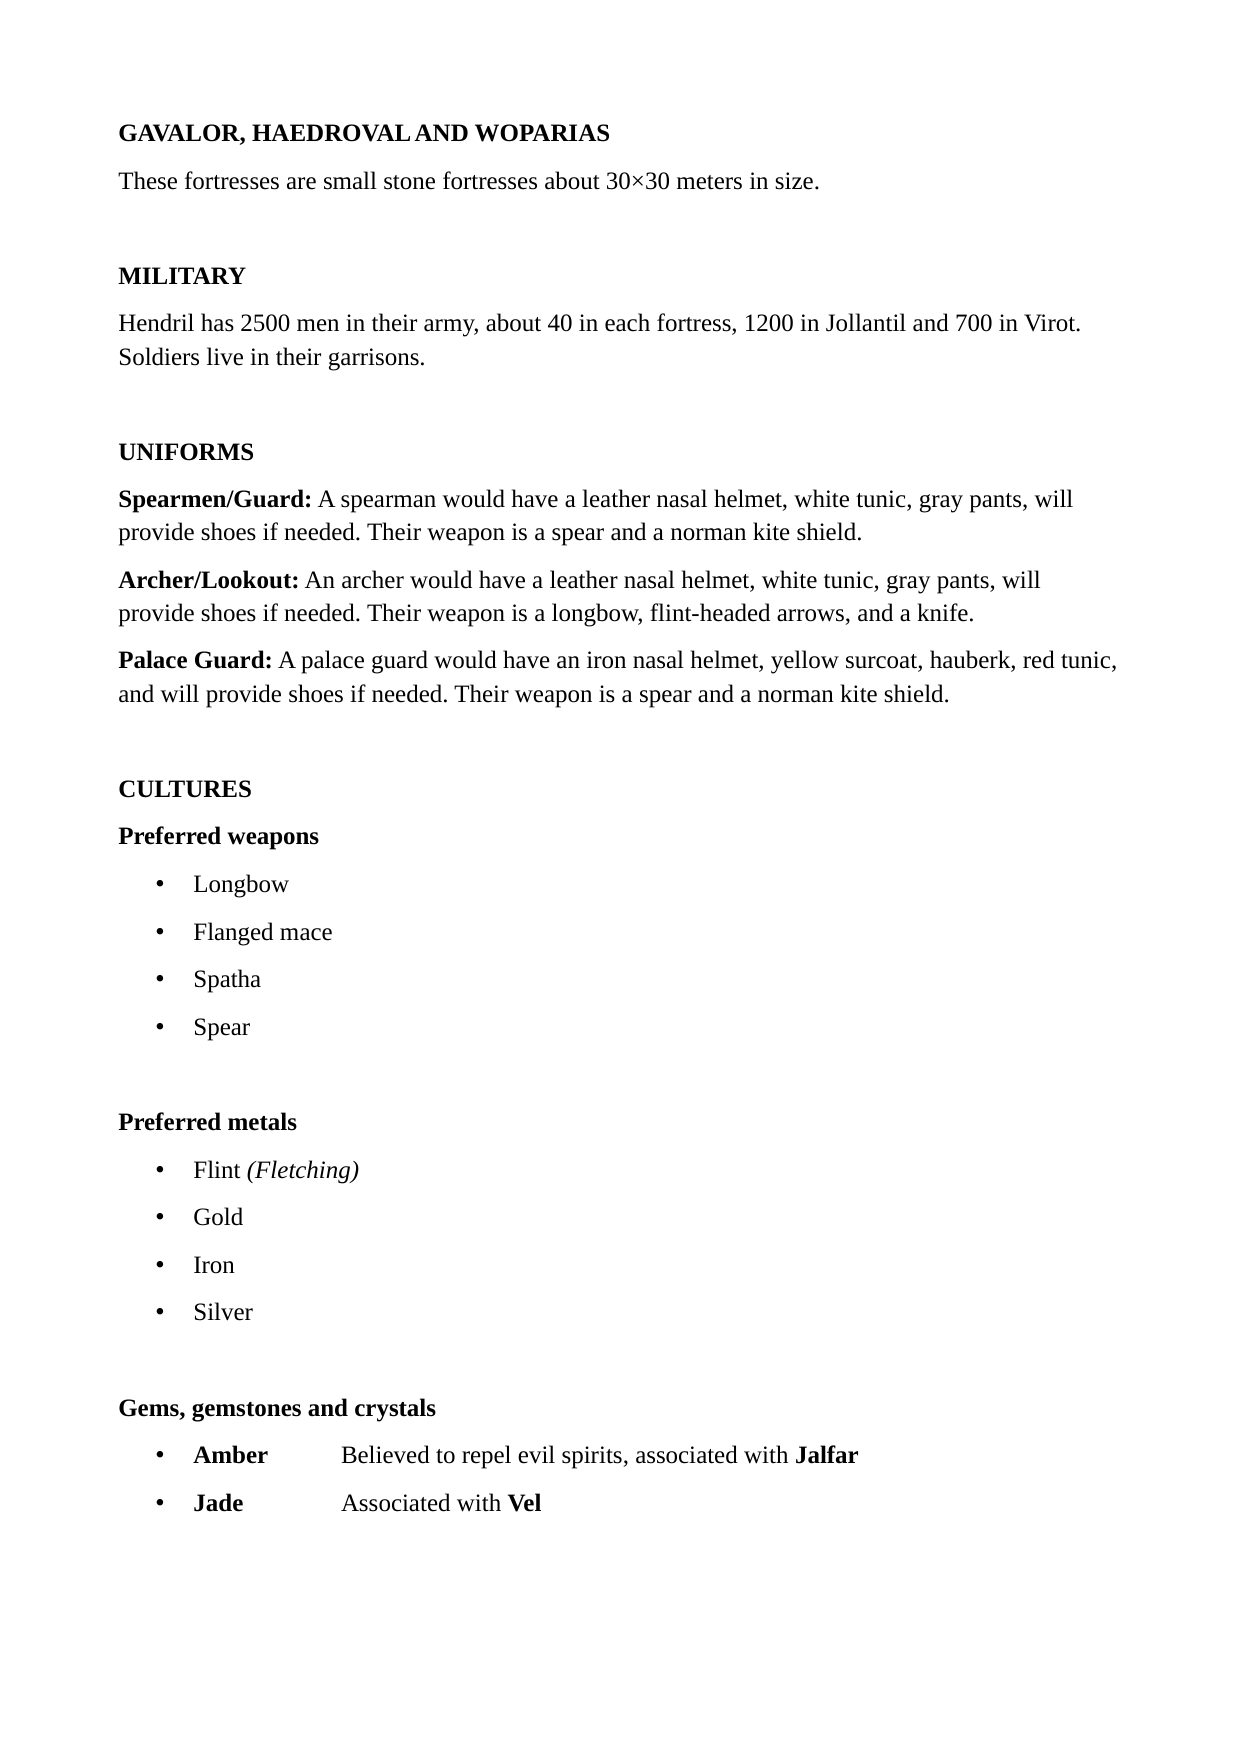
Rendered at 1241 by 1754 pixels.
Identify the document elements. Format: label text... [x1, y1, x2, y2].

text CULTURES [118, 774, 1122, 803]
text These fortresses are small stone fortresses about 30×30 meters in size. [118, 166, 1122, 194]
list Spatha [156, 964, 1122, 993]
list Gold [156, 1202, 1122, 1231]
list Longbow [156, 869, 1122, 898]
text Hendril has 2500 men in their army, about 40 in each fortress, 1200 in Jollantil and 700 in Virot. Soldiers live in their garrisons. [118, 308, 1122, 370]
text UNIFORMS [118, 437, 1122, 466]
list Amber Believed to repel evil spirits, associated with Jalfar [156, 1440, 1122, 1469]
list Jade Associated with Vel [156, 1488, 1122, 1517]
list Silver [156, 1297, 1122, 1326]
text Preferred metals [118, 1107, 1122, 1136]
list Spear [156, 1012, 1122, 1041]
text Spearmen/Guard: A spearman would have a leather nasal helmet, white tunic, gray pants, will provide shoes if needed. Their weapon is a spear and a norman kite shield. [118, 484, 1122, 546]
list Flint (Fletching) [156, 1155, 1122, 1183]
text Preferred weapons [118, 821, 1122, 850]
text GAVALOR, HAEDROVAL AND WOPARIAS [118, 118, 1122, 147]
text Palace Guard: A palace guard would have an iron nasal helmet, yellow surcoat, hauberk, red tunic, and will provide shoes if needed. Their weapon is a spear and a norman kite shield. [118, 646, 1122, 707]
text MILITARY [118, 261, 1122, 290]
list Flanged mace [156, 917, 1122, 945]
text Archer/Lookout: An archer would have a leather nasal helmet, white tunic, gray pants, will provide shoes if needed. Their weapon is a longbow, flint-headed arrows, and a knife. [118, 565, 1122, 627]
list Iron [156, 1250, 1122, 1279]
text Gems, gemstones and crystals [118, 1393, 1122, 1421]
